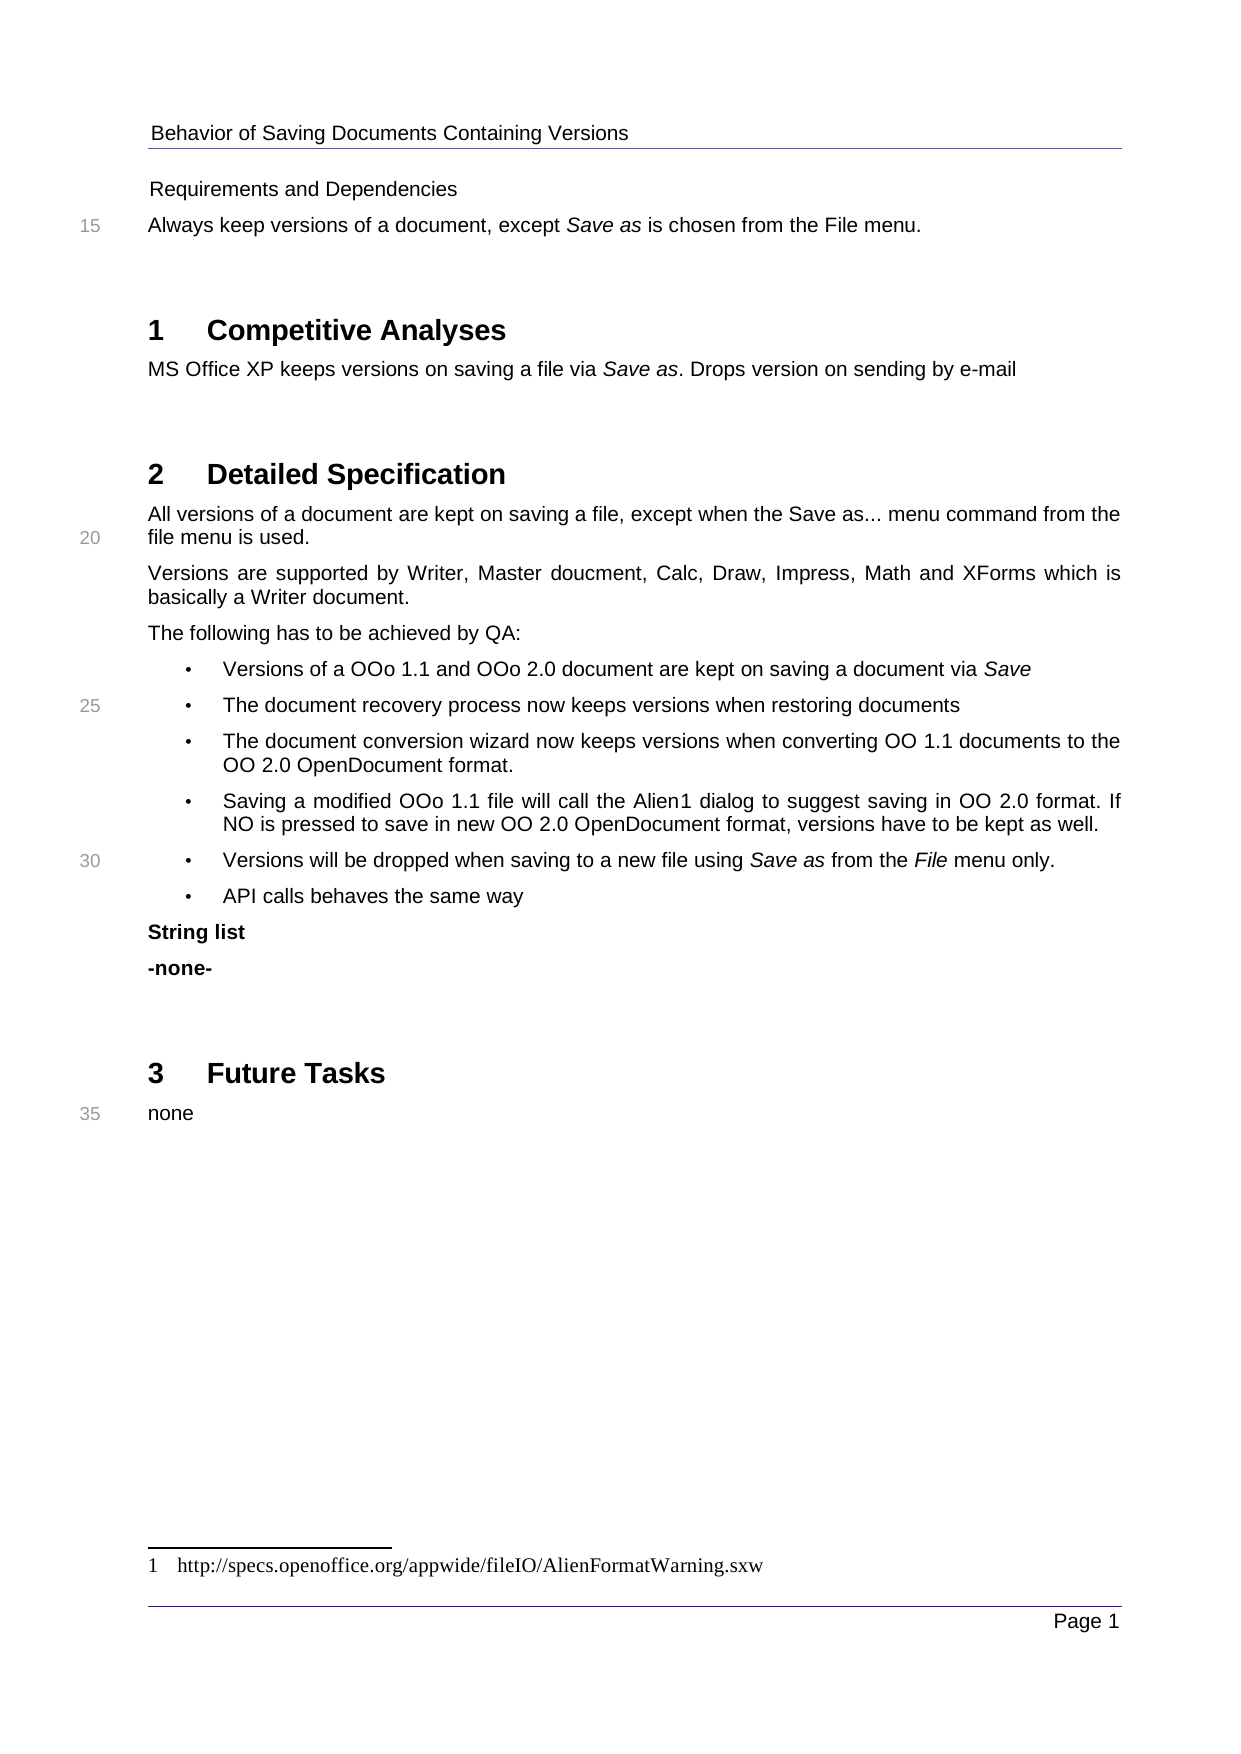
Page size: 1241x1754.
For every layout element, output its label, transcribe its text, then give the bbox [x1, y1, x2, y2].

text none [148, 1101, 1122, 1125]
list API calls behaves the same way [185, 885, 1122, 908]
subtitle Competitive Analyses [148, 313, 1122, 346]
list http://specs.openoffice.org/appwide/fileIO/AlienFormatWarning.sxw [148, 1554, 1122, 1577]
subtitle Future Tasks [148, 1057, 1122, 1090]
list Versions of a OOo 1.1 and OOo 2.0 document are kept on saving a document via Save [185, 657, 1122, 681]
text Versions are supported by Writer, Master doucment, Calc, Draw, Impress, Math and XForms which is basically a Writer document. [148, 562, 1122, 609]
text -none- [148, 957, 1122, 980]
subtitle Detailed Specification [148, 458, 1122, 491]
text Always keep versions of a document, except Save as is chosen from the File menu. [148, 213, 1122, 237]
text MS Office XP keeps versions on saving a file via Save as. Drops version on sending by e-mail [148, 358, 1122, 381]
text String list [148, 921, 1122, 944]
list The document recovery process now keeps versions when restoring documents [185, 693, 1122, 717]
list The document conversion wizard now keeps versions when converting OO 1.1 documents to the OO 2.0 OpenDocument format. [185, 729, 1122, 777]
list Versions will be dropped when saving to a new file using Save as from the File menu only. [185, 849, 1122, 872]
list Saving a modified OOo 1.1 file will call the Alien dialog to suggest saving in OO 2.0 format. If NO is pressed to save in new OO 2.0 OpenDocument format, versions have to be kept as well. [185, 789, 1122, 836]
text All versions of a document are kept on saving a file, except when the Save as... menu command from the file menu is used. [148, 502, 1122, 549]
